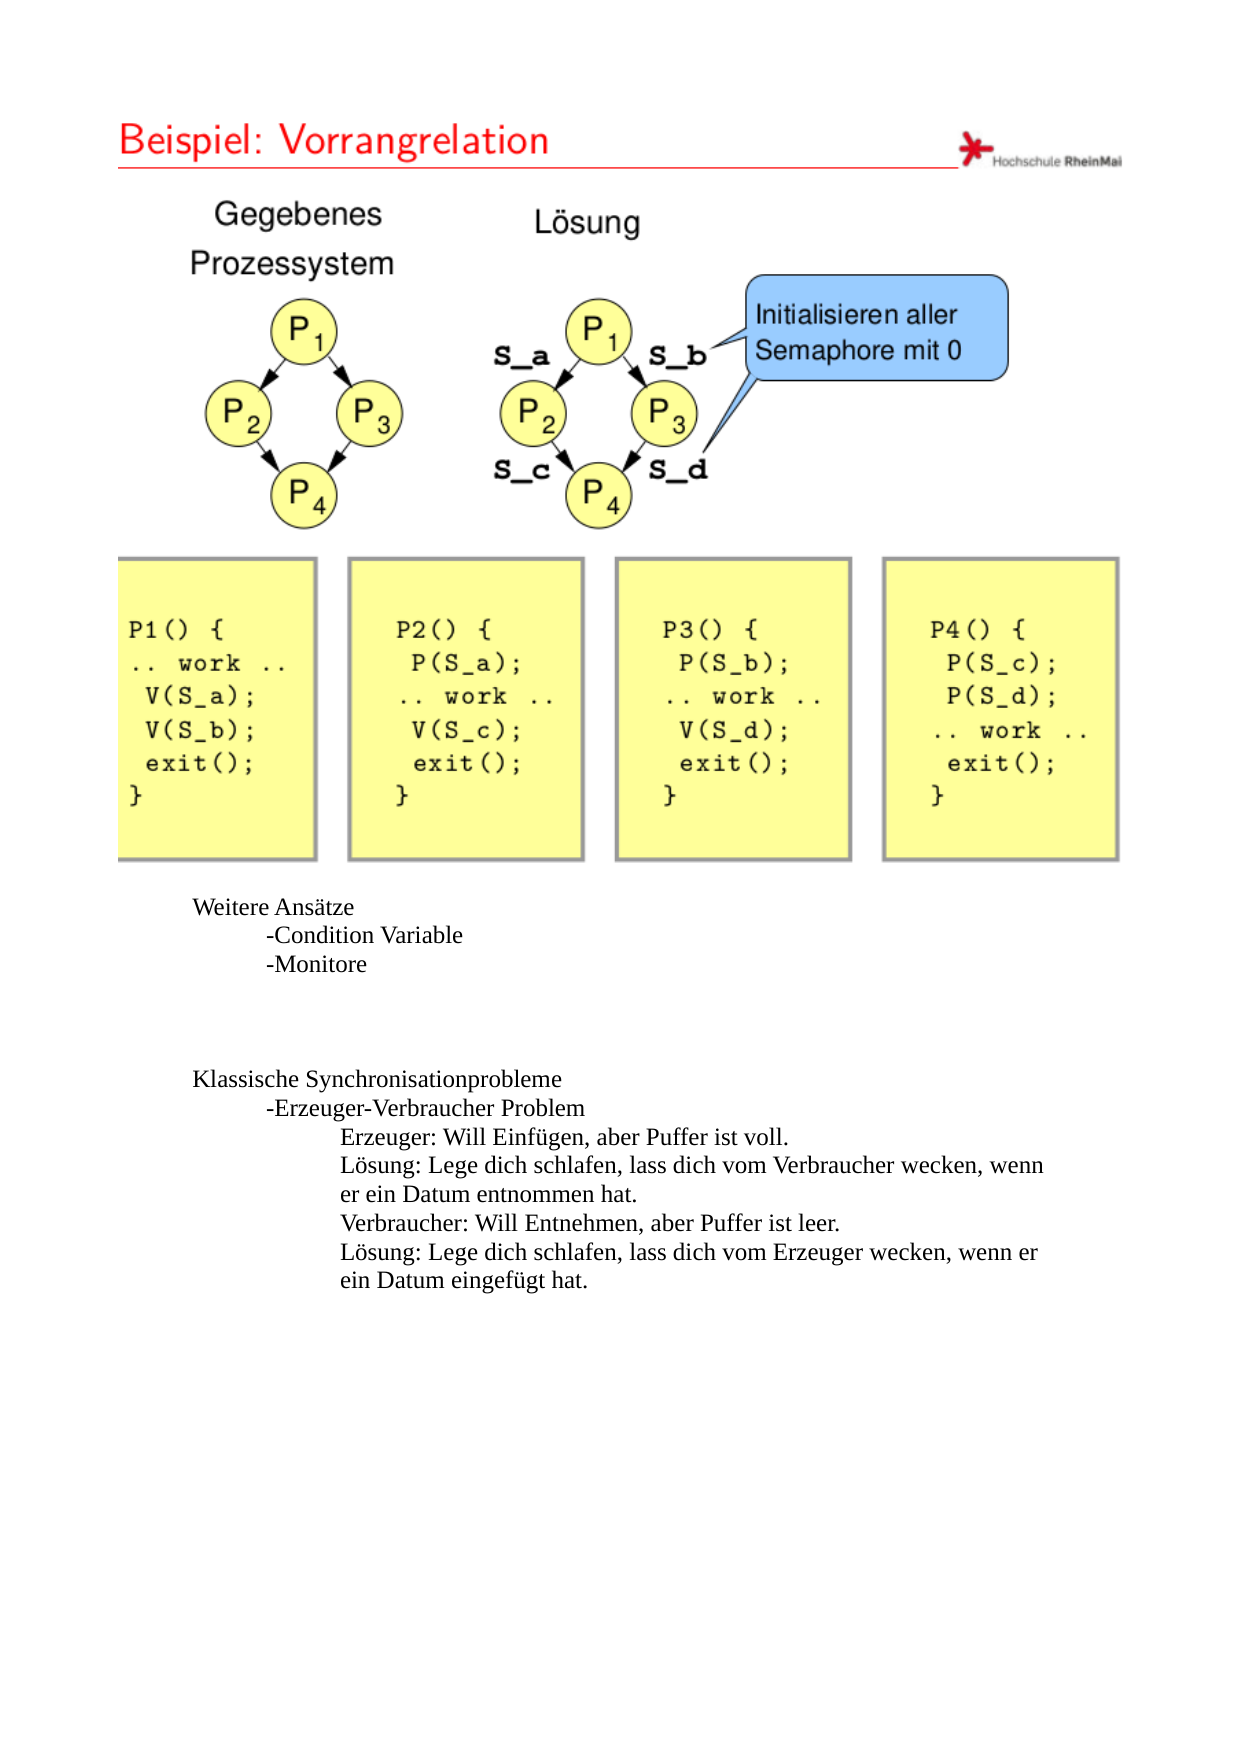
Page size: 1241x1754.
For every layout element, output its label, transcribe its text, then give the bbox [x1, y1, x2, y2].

text Lösung: Lege dich schlafen, lass dich vom Verbraucher wecken, wenn [118, 1150, 1122, 1179]
text ein Datum eingefügt hat. [118, 1265, 1122, 1294]
text -Monitore [118, 949, 1122, 978]
picture [118, 118, 1123, 863]
text Verbraucher: Will Entnehmen, aber Puffer ist leer. [118, 1208, 1122, 1237]
text Klassische Synchronisationprobleme [118, 1064, 1122, 1093]
text Weitere Ansätze [118, 892, 1122, 920]
text er ein Datum entnommen hat. [118, 1179, 1122, 1208]
text -Condition Variable [118, 920, 1122, 949]
text Lösung: Lege dich schlafen, lass dich vom Erzeuger wecken, wenn er [118, 1237, 1122, 1265]
text -Erzeuger-Verbraucher Problem [118, 1093, 1122, 1122]
text Erzeuger: Will Einfügen, aber Puffer ist voll. [118, 1122, 1122, 1150]
